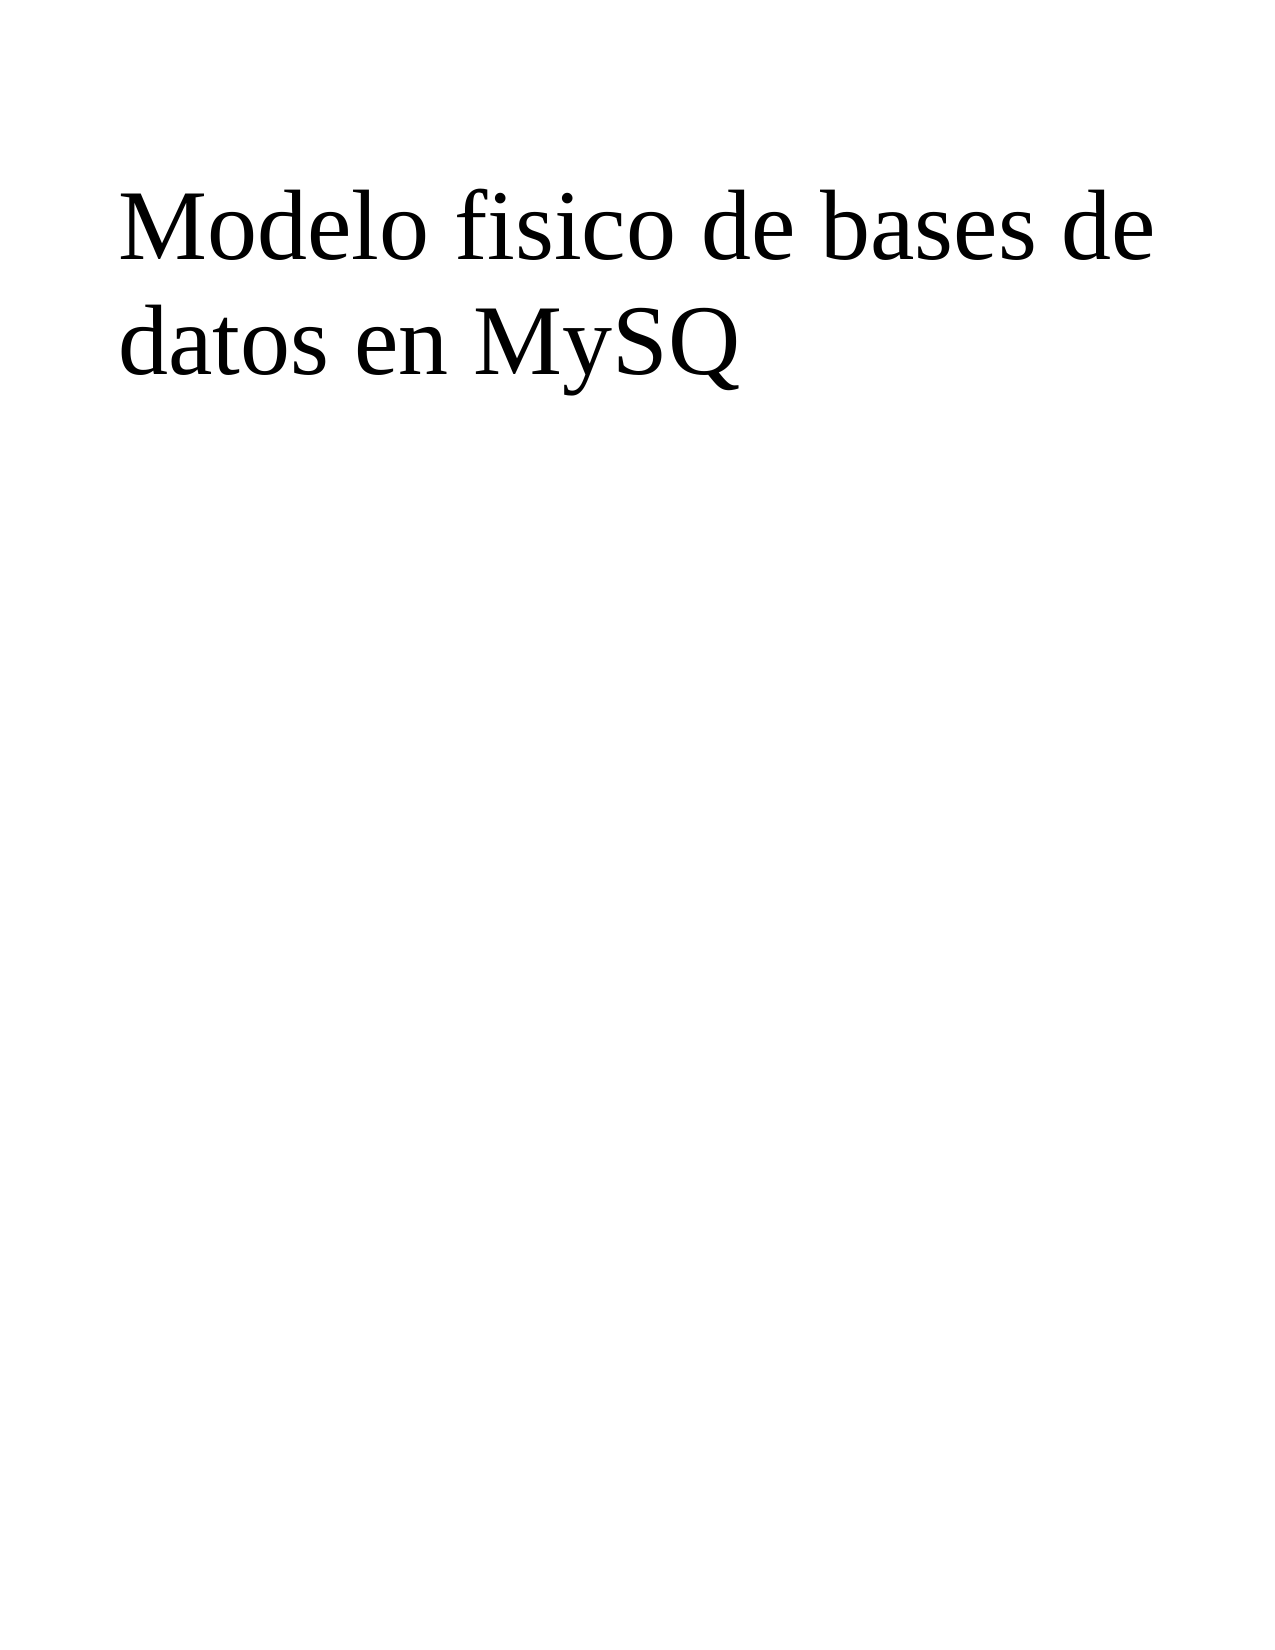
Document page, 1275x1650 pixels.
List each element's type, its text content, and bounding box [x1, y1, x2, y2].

text Modelo fisico de bases de datos en MySQ [118, 166, 1157, 396]
